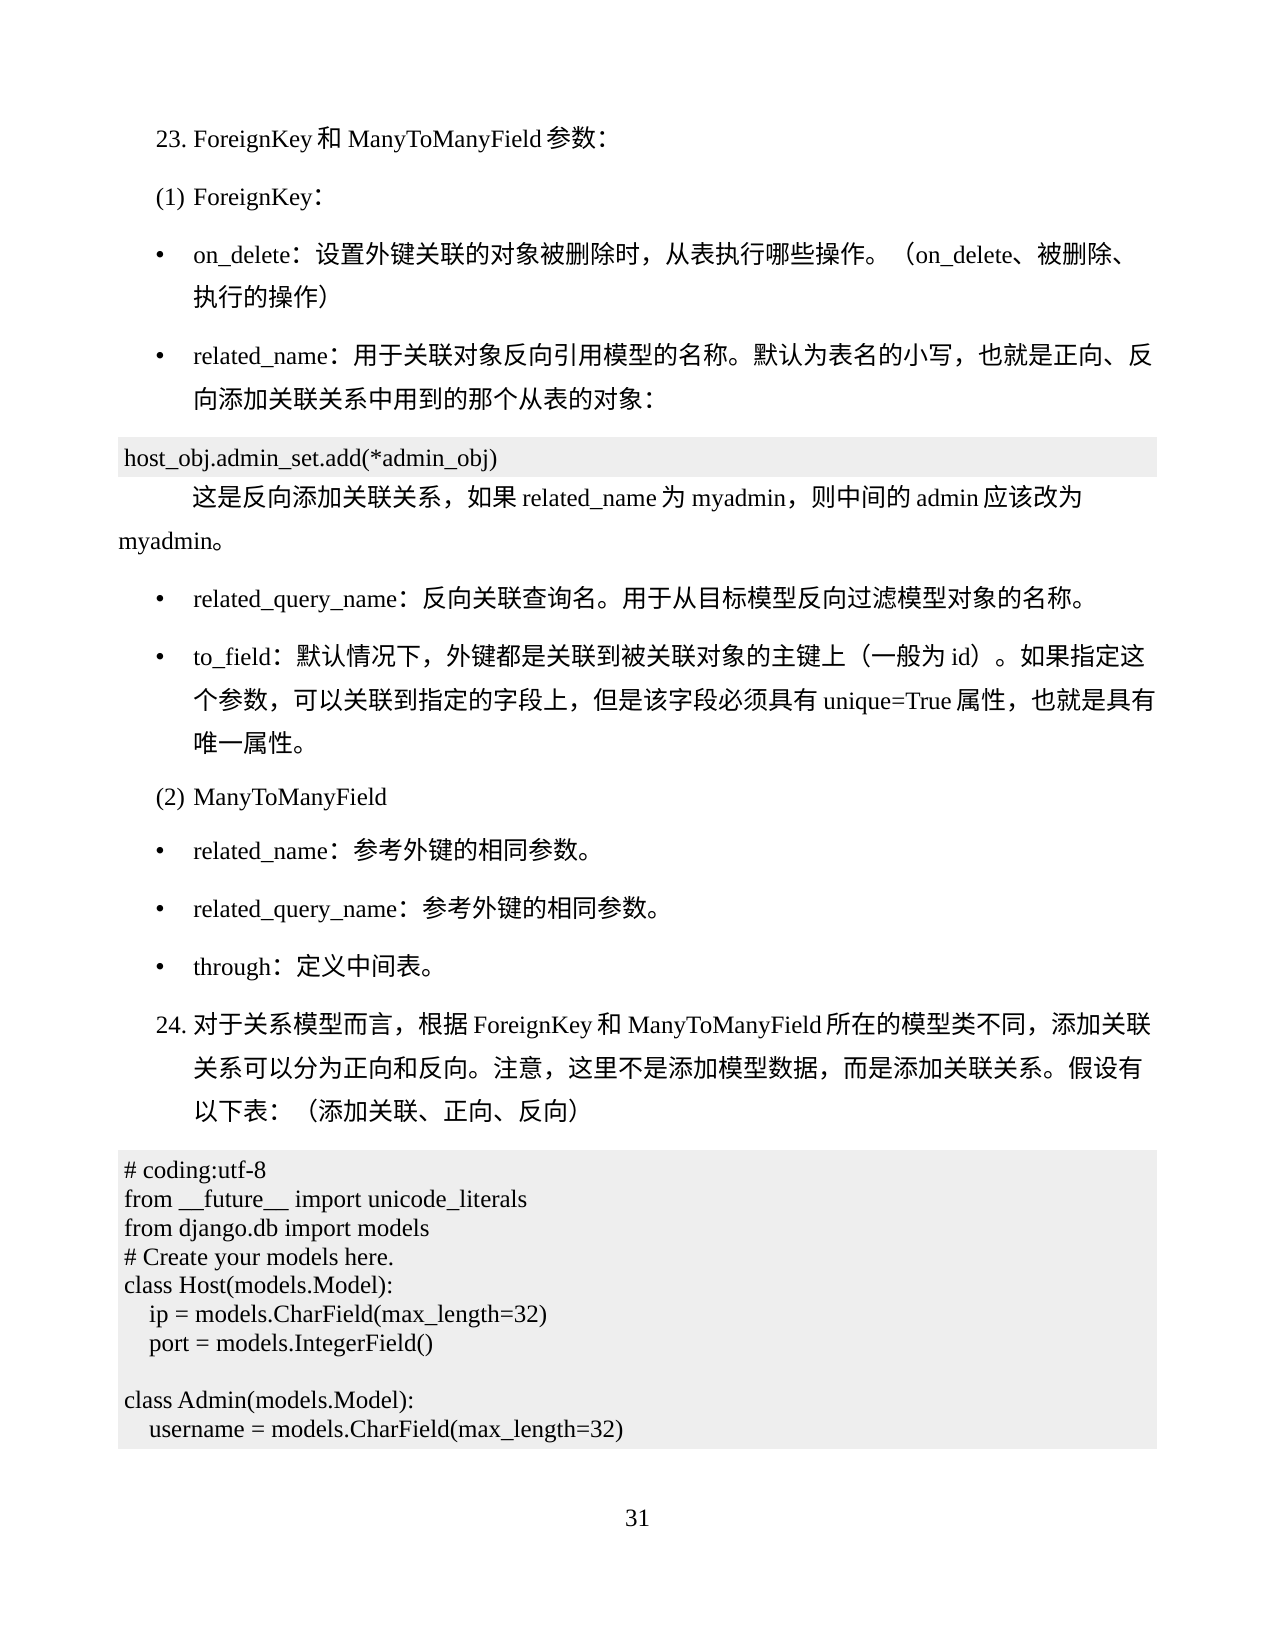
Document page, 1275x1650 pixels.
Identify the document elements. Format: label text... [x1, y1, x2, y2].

text 这是反向添加关联关系，如果related_name为myadmin，则中间的admin应该改为myadmin。 [118, 477, 1157, 557]
list through：定义中间表。 [156, 947, 1157, 983]
list on_delete：设置外键关联的对象被删除时，从表执行哪些操作。（on_delete、被删除、执行的操作） [156, 234, 1157, 314]
table_header # coding:utf-8 from __future__ import unicode_literals from django.db import models # Create your models here. class Host(models.Model): ip = models.CharField(max_length=32) port = models.IntegerField() class Admin(models.Model): username = models.CharField(max_length=32) [118, 1150, 1157, 1449]
list related_query_name：参考外键的相同参数。 [156, 889, 1157, 925]
list 对于关系模型而言，根据ForeignKey和ManyToManyField所在的模型类不同，添加关联关系可以分为正向和反向。注意，这里不是添加模型数据，而是添加关联关系。假设有以下表：（添加关联、正向、反向） [156, 1005, 1157, 1128]
list to_field：默认情况下，外键都是关联到被关联对象的主键上（一般为id）。如果指定这个参数，可以关联到指定的字段上，但是该字段必须具有unique=True属性，也就是具有唯一属性。 [156, 637, 1157, 760]
list ForeignKey和ManyToManyField参数： [156, 118, 1157, 154]
list ForeignKey： [156, 176, 1157, 212]
table_header host_obj.admin_set.add(*admin_obj) [118, 437, 1157, 477]
list related_query_name：反向关联查询名。用于从目标模型反向过滤模型对象的名称。 [156, 579, 1157, 615]
list ManyToManyField [156, 782, 1157, 810]
list related_name：参考外键的相同参数。 [156, 831, 1157, 867]
list related_name：用于关联对象反向引用模型的名称。默认为表名的小写，也就是正向、反向添加关联关系中用到的那个从表的对象： [156, 336, 1157, 415]
